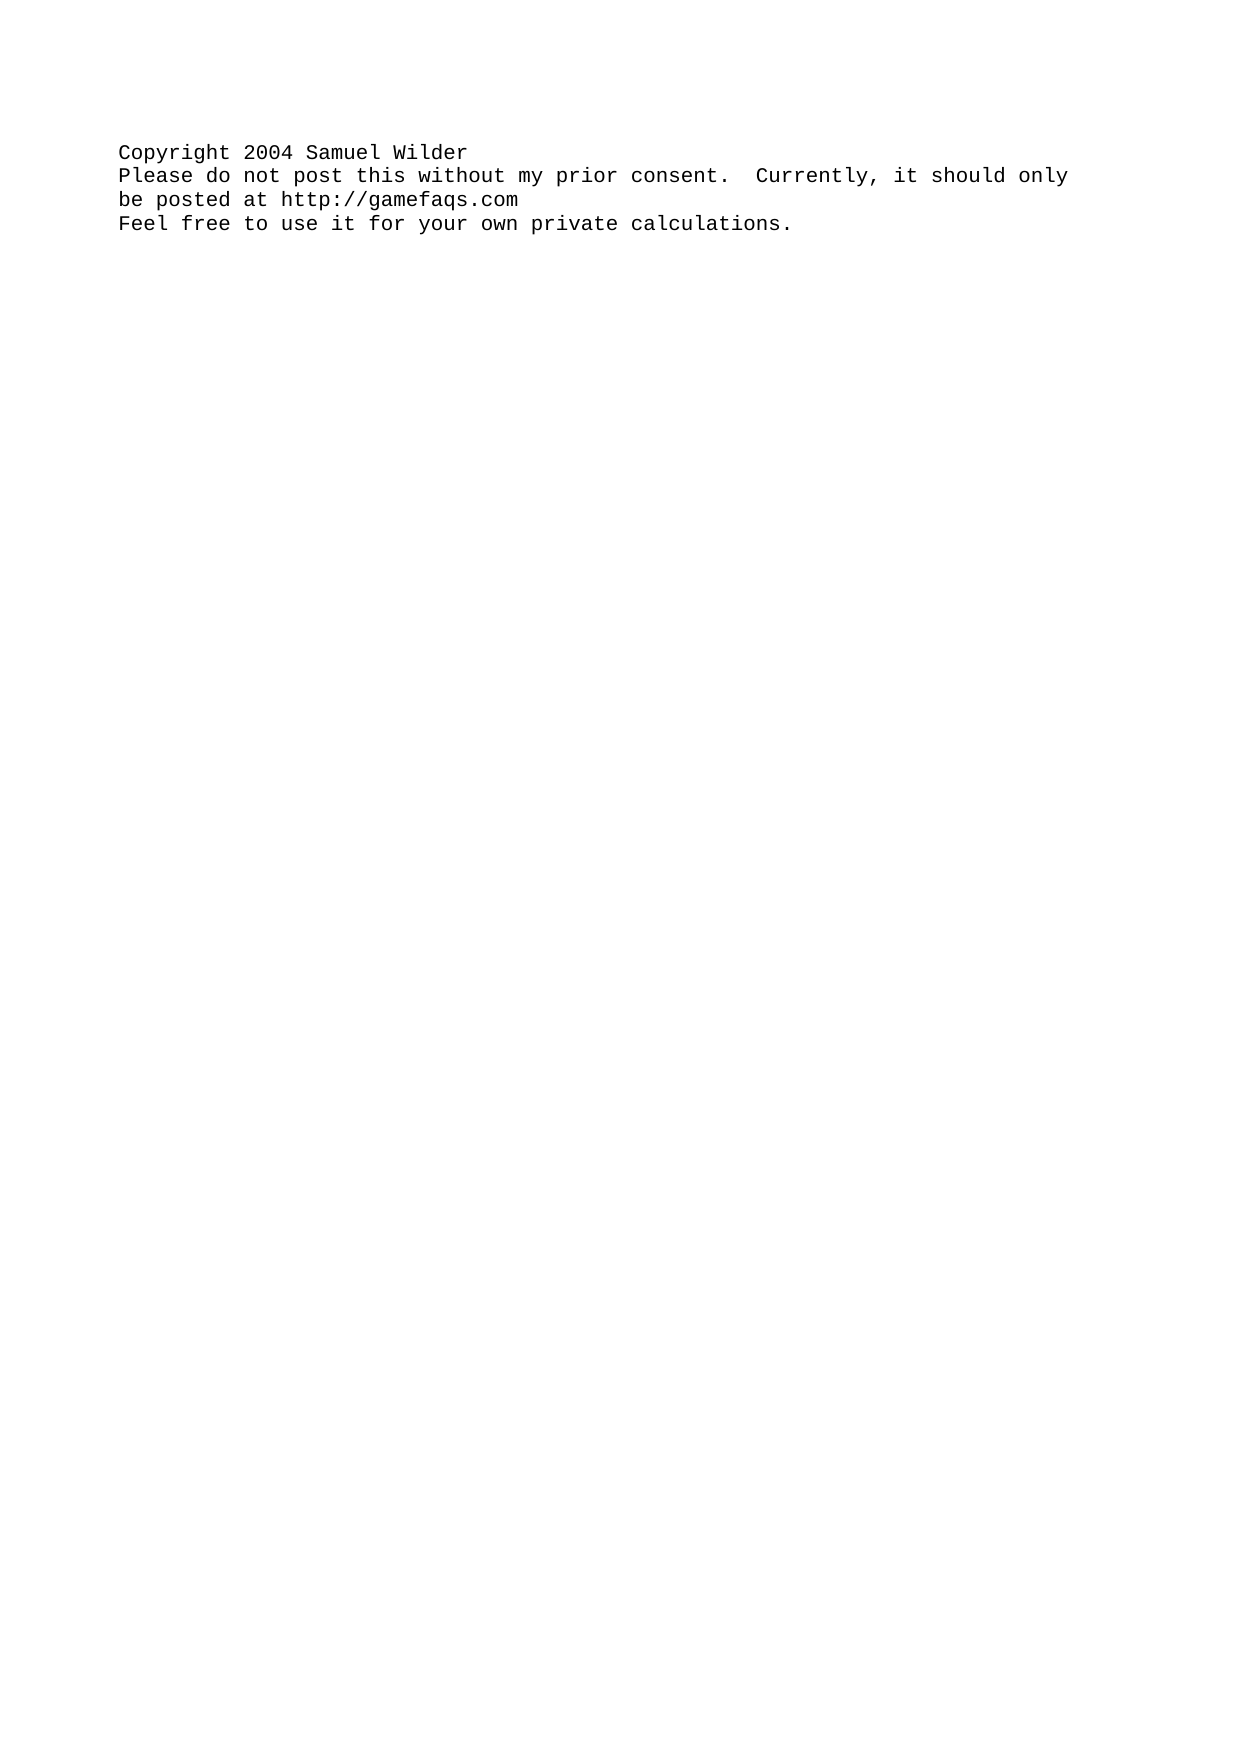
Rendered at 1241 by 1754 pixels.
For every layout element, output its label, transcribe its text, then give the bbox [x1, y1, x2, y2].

text Copyright 2004 Samuel Wilder [118, 142, 1122, 165]
text be posted at http://gamefaqs.com [118, 189, 1122, 213]
text Feel free to use it for your own private calculations. [118, 213, 1122, 236]
text Please do not post this without my prior consent. Currently, it should only [118, 165, 1122, 189]
